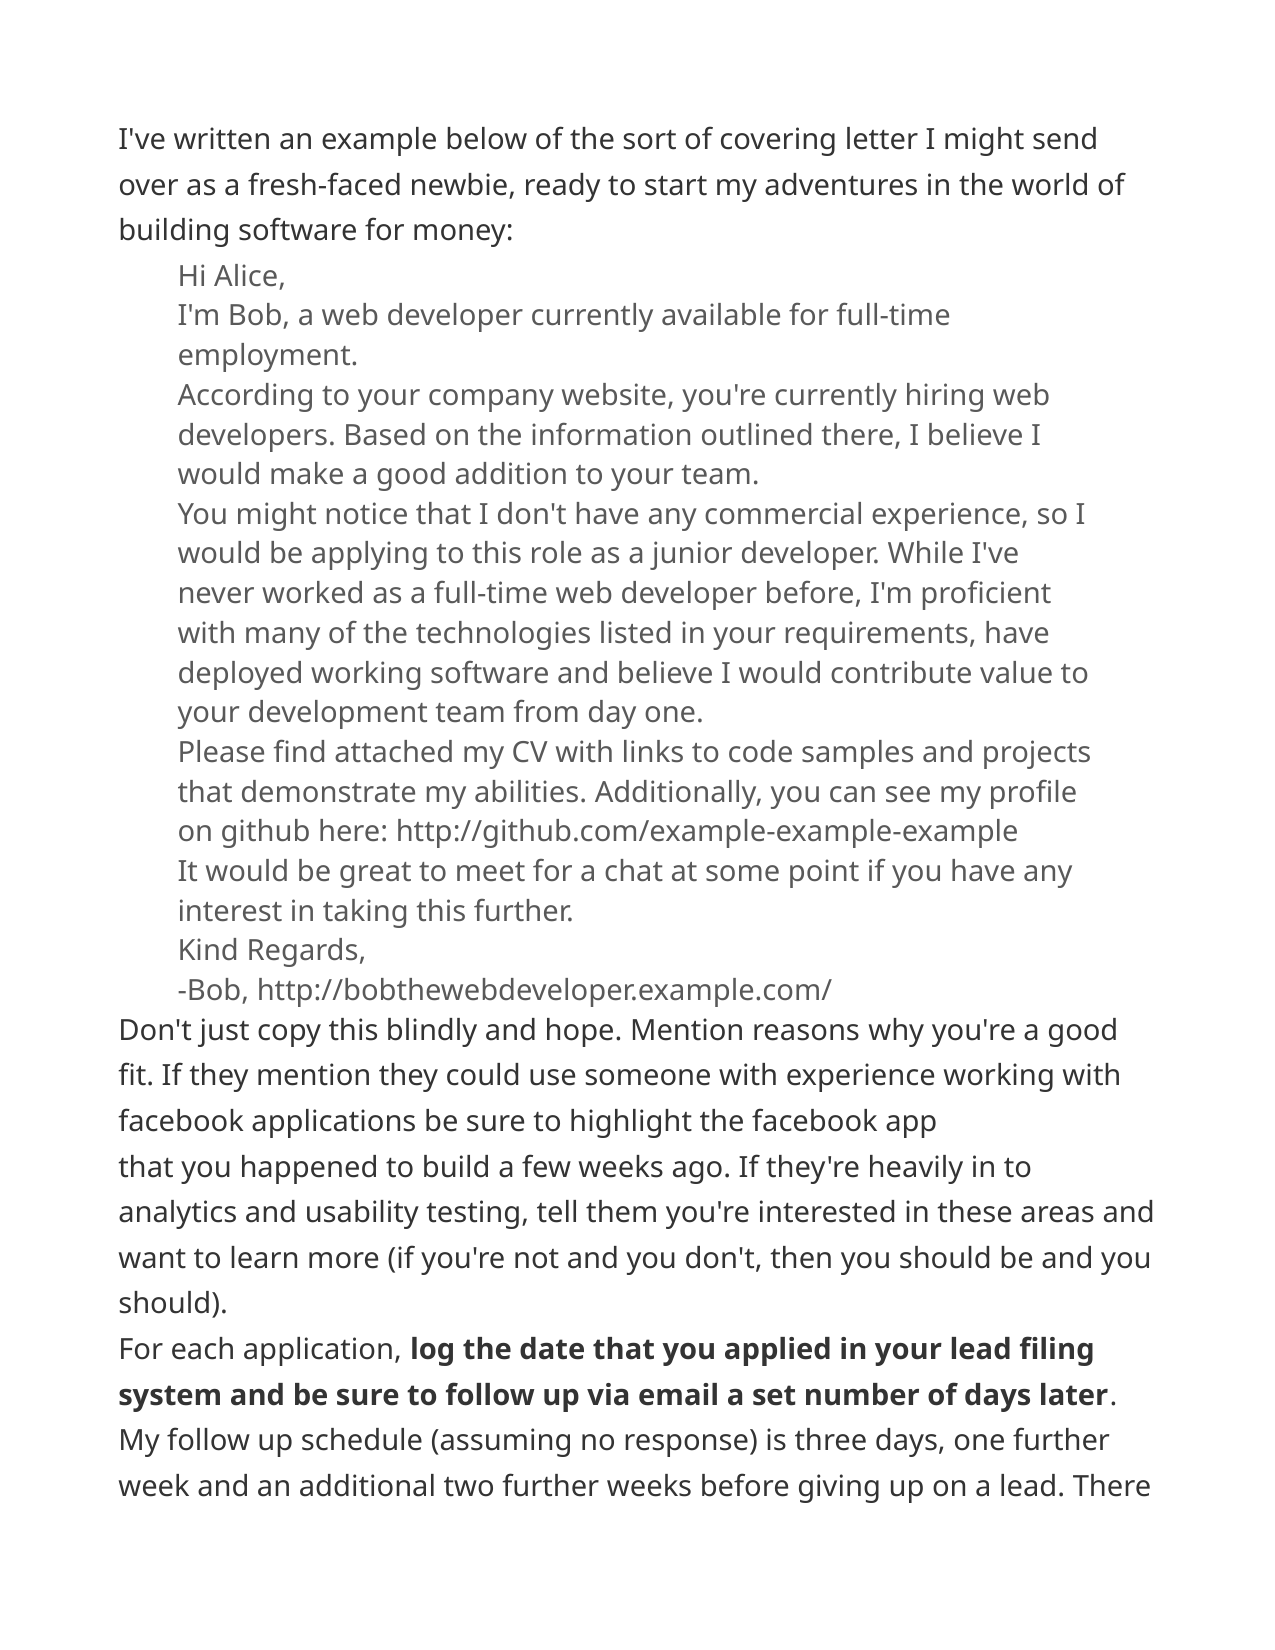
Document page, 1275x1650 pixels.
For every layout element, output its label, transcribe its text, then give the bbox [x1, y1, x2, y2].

text You might notice that I don't have any commercial experience, so I would be applying to this role as a junior developer. While I've never worked as a full-time web developer before, I'm proficient with many of the technologies listed in your requirements, have deployed working software and believe I would contribute value to your development team from day one. [177, 493, 1098, 731]
text Kind Regards, [177, 930, 1098, 969]
text Don't just copy this blindly and hope. Mention reasons why you're a good fit. If they mention they could use someone with experience working with facebook applications be sure to highlight the facebook app that you happened to build a few weeks ago. If they're heavily in to analytics and usability testing, tell them you're interested in these areas and want to learn more (if you're not and you don't, then you should be and you should). [118, 1009, 1157, 1322]
text According to your company website, you're currently hiring web developers. Based on the information outlined there, I believe I would make a good addition to your team. [177, 374, 1098, 493]
text I'm Bob, a web developer currently available for full-time employment. [177, 295, 1098, 374]
text Hi Alice, [177, 255, 1098, 295]
text I've written an example below of the sort of covering letter I might send over as a fresh-faced newbie, ready to start my adventures in the world of building software for money: [118, 118, 1157, 249]
text For each application, log the date that you applied in your lead filing system and be sure to follow up via email a set number of days later. My follow up schedule (assuming no response) is three days, one further week and an additional two further weeks before giving up on a lead. There [118, 1328, 1157, 1505]
text -Bob, http://bobthewebdeveloper.example.com/ [177, 969, 1098, 1009]
text Please find attached my CV with links to code samples and projects that demonstrate my abilities. Additionally, you can see my profile on github here: http://github.com/example-example-example [177, 731, 1098, 850]
text It would be great to meet for a chat at some point if you have any interest in taking this further. [177, 850, 1098, 930]
